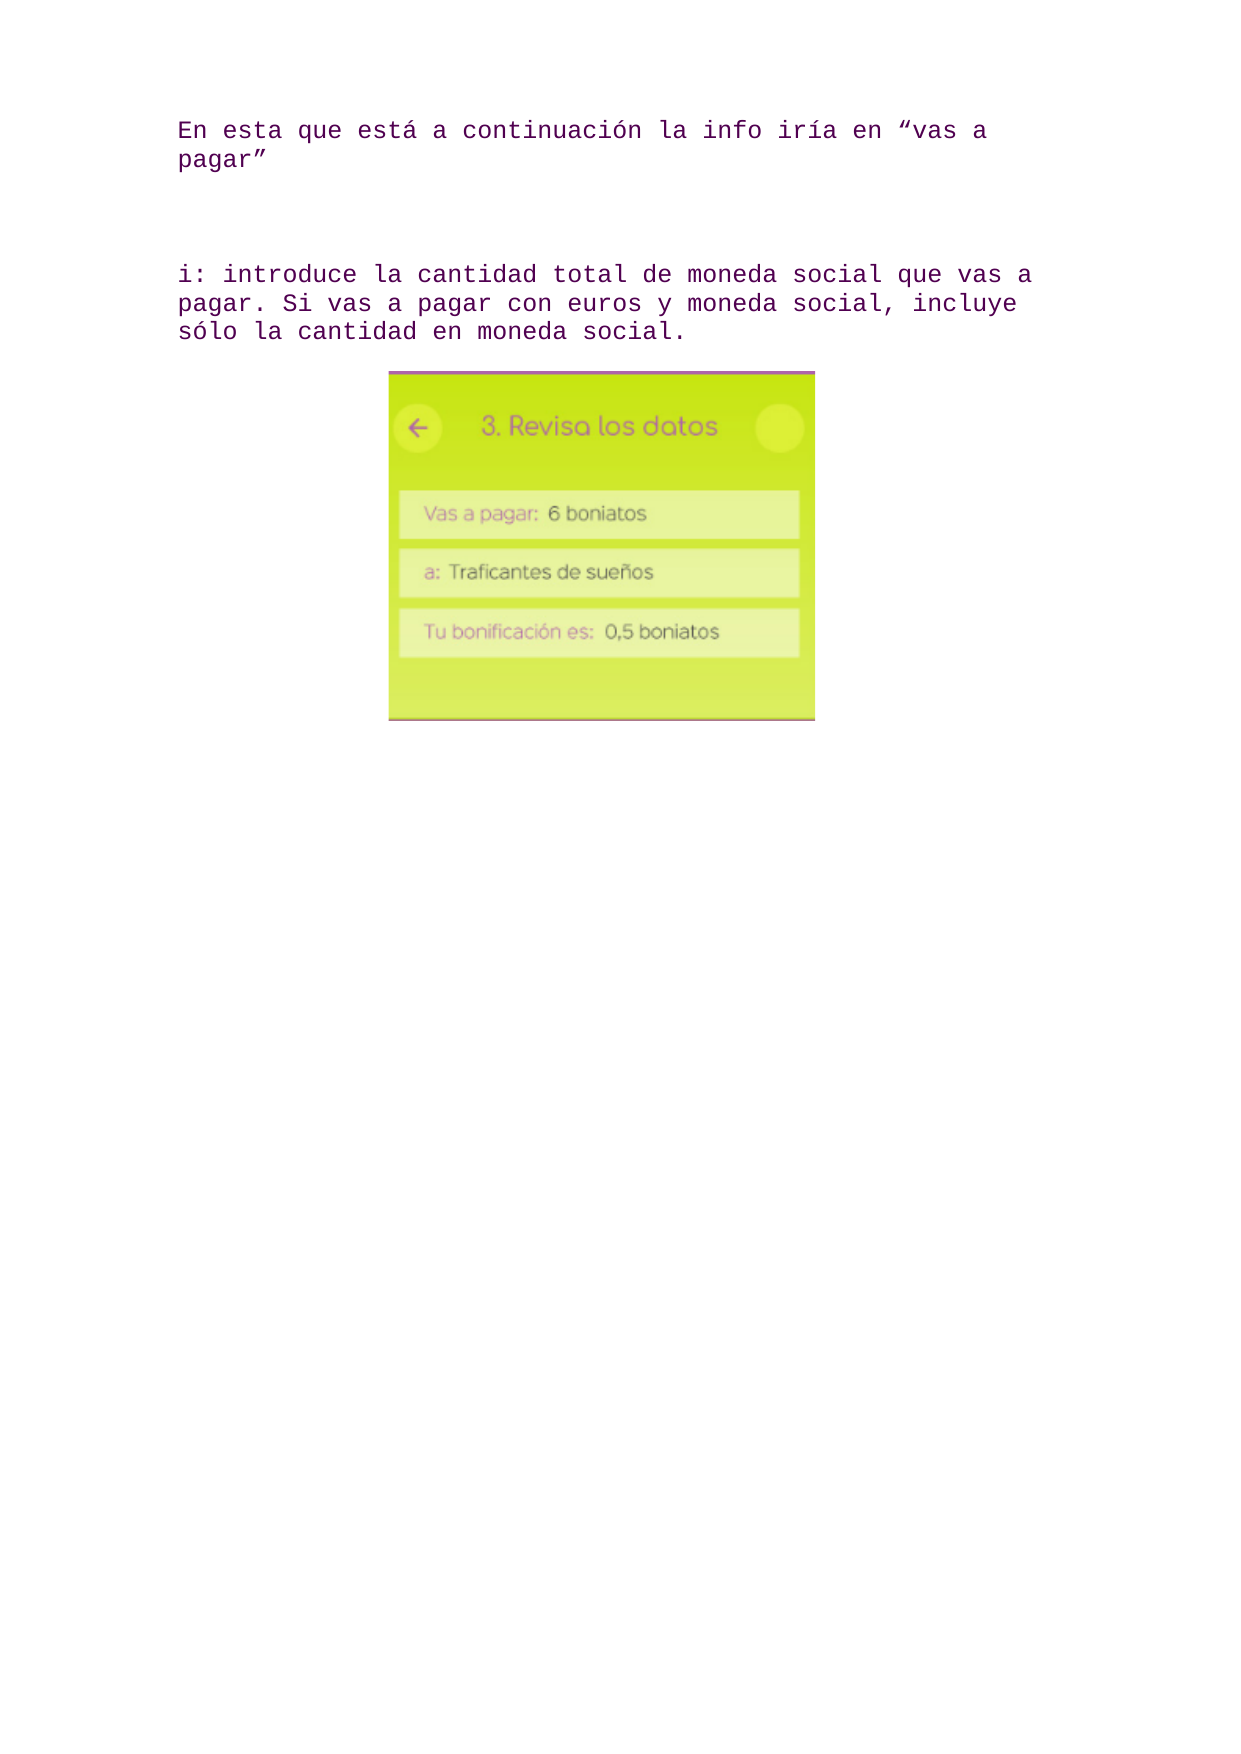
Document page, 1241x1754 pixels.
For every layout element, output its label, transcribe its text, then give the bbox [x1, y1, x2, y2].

text i: introduce la cantidad total de moneda social que vas a pagar. Si vas a pagar con euros y moneda social, incluye sólo la cantidad en moneda social. [177, 262, 1063, 347]
picture [388, 371, 816, 721]
text En esta que está a continuación la info iría en “vas a pagar” [177, 118, 1063, 175]
